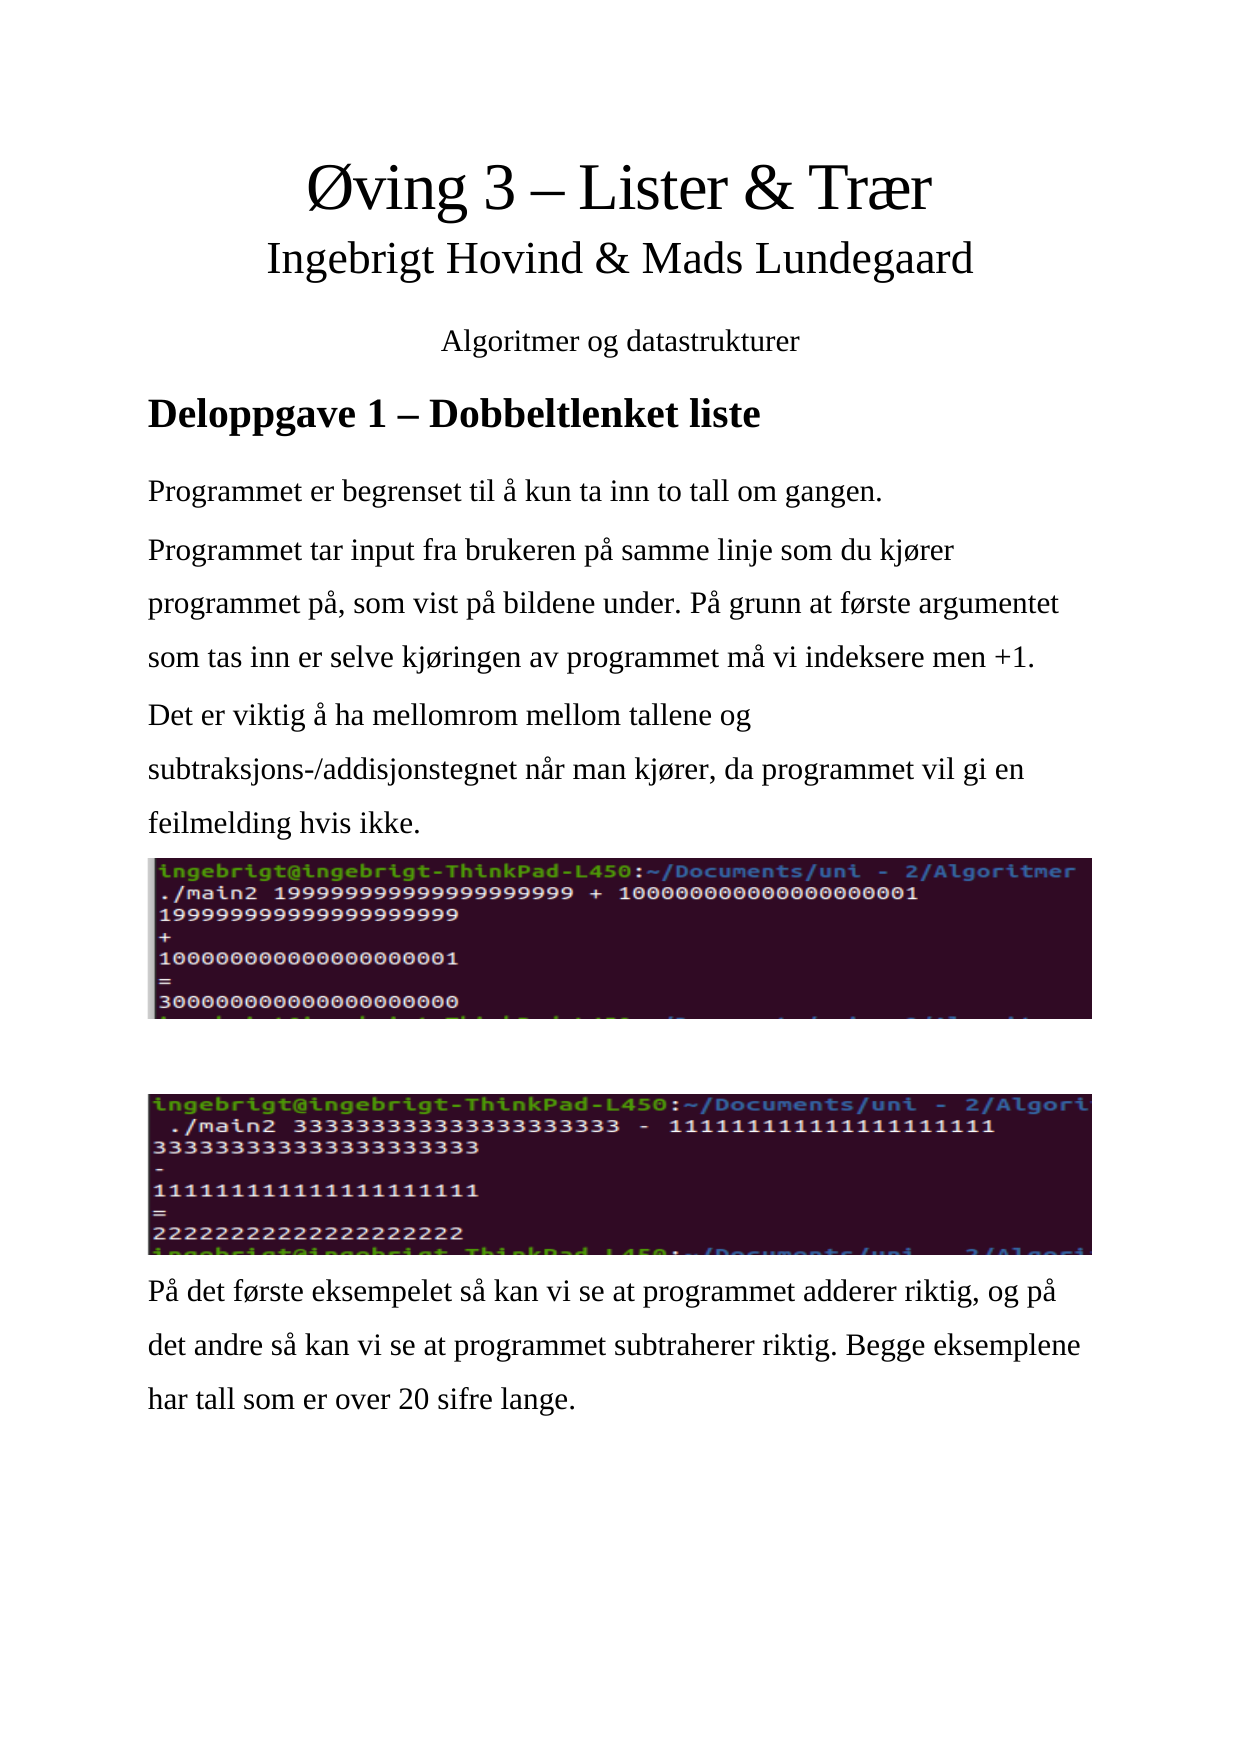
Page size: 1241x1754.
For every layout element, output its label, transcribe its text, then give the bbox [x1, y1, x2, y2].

text På det første eksempelet så kan vi se at programmet adderer riktig, og på det andre så kan vi se at programmet subtraherer riktig. Begge eksemplene har tall som er over 20 sifre lange. [148, 1272, 1093, 1416]
subtitle Programmet er begrenset til å kun ta inn to tall om gangen. [148, 473, 1093, 509]
title Øving 3 – Lister & Trær [148, 148, 1093, 224]
subtitle Det er viktig å ha mellomrom mellom tallene og subtraksjons-/addisjonstegnet når man kjører, da programmet vil gi en feilmelding hvis ikke. [148, 696, 1093, 1018]
picture [147, 858, 1092, 1019]
text Algoritmer og datastrukturer [148, 322, 1093, 358]
subtitle Programmet tar input fra brukeren på samme linje som du kjører programmet på, som vist på bildene under. På grunn at første argumentet som tas inn er selve kjøringen av programmet må vi indeksere men +1. [148, 531, 1093, 674]
subtitle Deloppgave 1 – Dobbeltlenket liste [148, 388, 1093, 436]
subtitle Ingebrigt Hovind & Mads Lundegaard [148, 231, 1093, 283]
picture [147, 1094, 1092, 1255]
